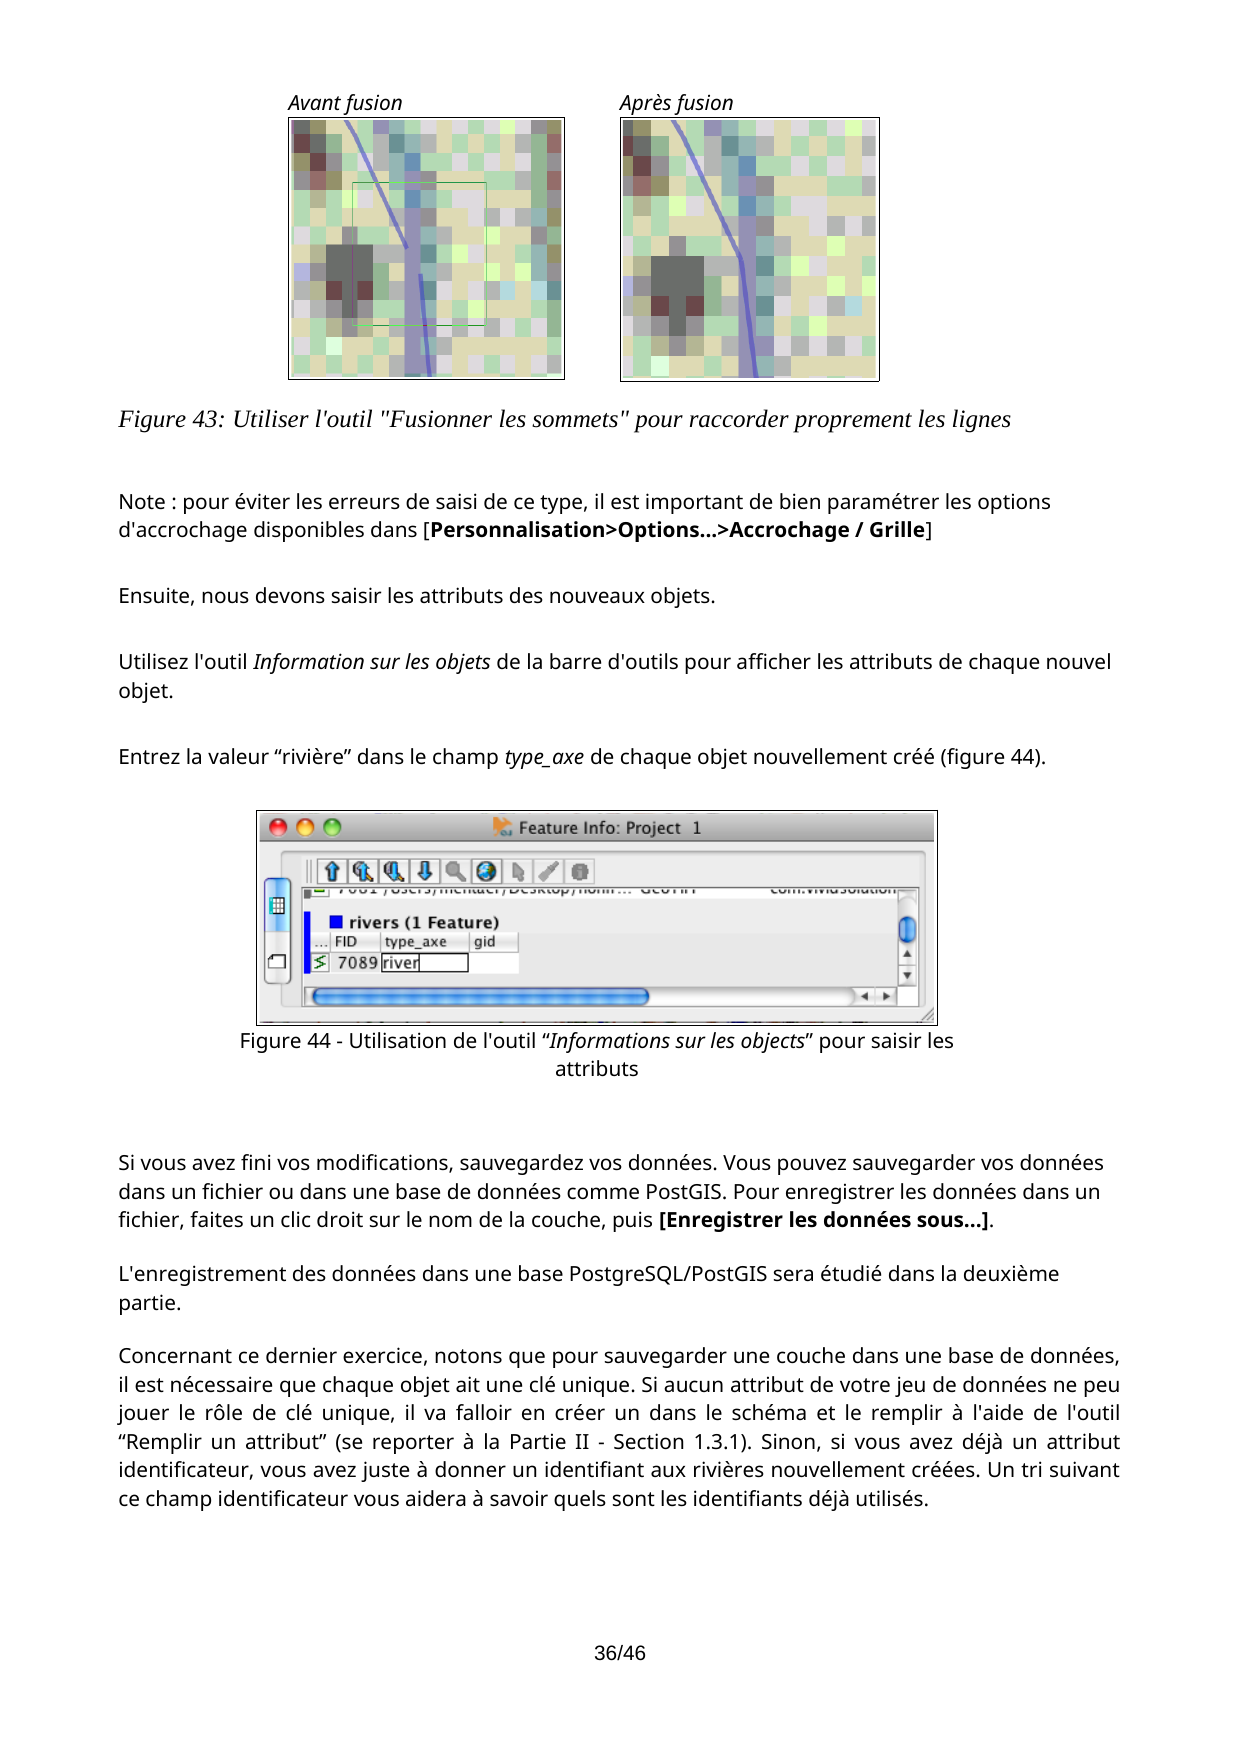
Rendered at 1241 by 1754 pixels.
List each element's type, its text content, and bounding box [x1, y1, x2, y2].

text [257, 811, 937, 1025]
text Figure 43: Utiliser l'outil "Fusionner les sommets" pour raccorder proprement les lignes [118, 405, 1122, 433]
text Utilisez l'outil Information sur les objets de la barre d'outils pour afficher les attributs de chaque nouvel objet. [118, 647, 1122, 704]
text Figure 44 - Utilisation de l'outil “Informations sur les objects” pour saisir les attributs [202, 822, 992, 1083]
text Ensuite, nous devons saisir les attributs des nouveaux objets. [118, 581, 1122, 610]
picture [259, 813, 934, 1023]
table_header [938, 89, 1123, 381]
text Si vous avez fini vos modifications, sauvegardez vos données. Vous pouvez sauvegarder vos données dans un fichier ou dans une base de données comme PostGIS. Pour enregistrer les données dans un fichier, faites un clic droit sur le nom de la couche, puis [Enregistrer les données sous...]. [118, 1148, 1122, 1234]
text Entrez la valeur “rivière” dans le champ type_axe de chaque objet nouvellement créé (figure 44). [118, 742, 1122, 770]
text Concernant ce dernier exercice, notons que pour sauvegarder une couche dans une base de données, il est nécessaire que chaque objet ait une clé unique. Si aucun attribut de votre jeu de données ne peu jouer le rôle de clé unique, il va falloir en créer un dans le schéma et le remplir à l'aide de l'outil “Remplir un attribut” (se reporter à la Partie II - Section 1.3.1). Sinon, si vous avez déjà un attribut identificateur, vous avez juste à donner un identifiant aux rivières nouvellement créées. Un tri suivant ce champ identificateur vous aidera à savoir quels sont les identifiants déjà utilisés. [118, 1342, 1122, 1512]
picture [622, 120, 876, 378]
text L'enregistrement des données dans une base PostgreSQL/PostGIS sera étudié dans la deuxième partie. [118, 1259, 1122, 1316]
table_header [118, 89, 288, 381]
text Note : pour éviter les erreurs de saisi de ce type, il est important de bien paramétrer les options d'accrochage disponibles dans [Personnalisation>Options...>Accrochage / Grille] [118, 487, 1122, 544]
picture [291, 120, 562, 377]
table_header Avant fusion [288, 89, 620, 381]
table_header Après fusion [620, 89, 938, 381]
